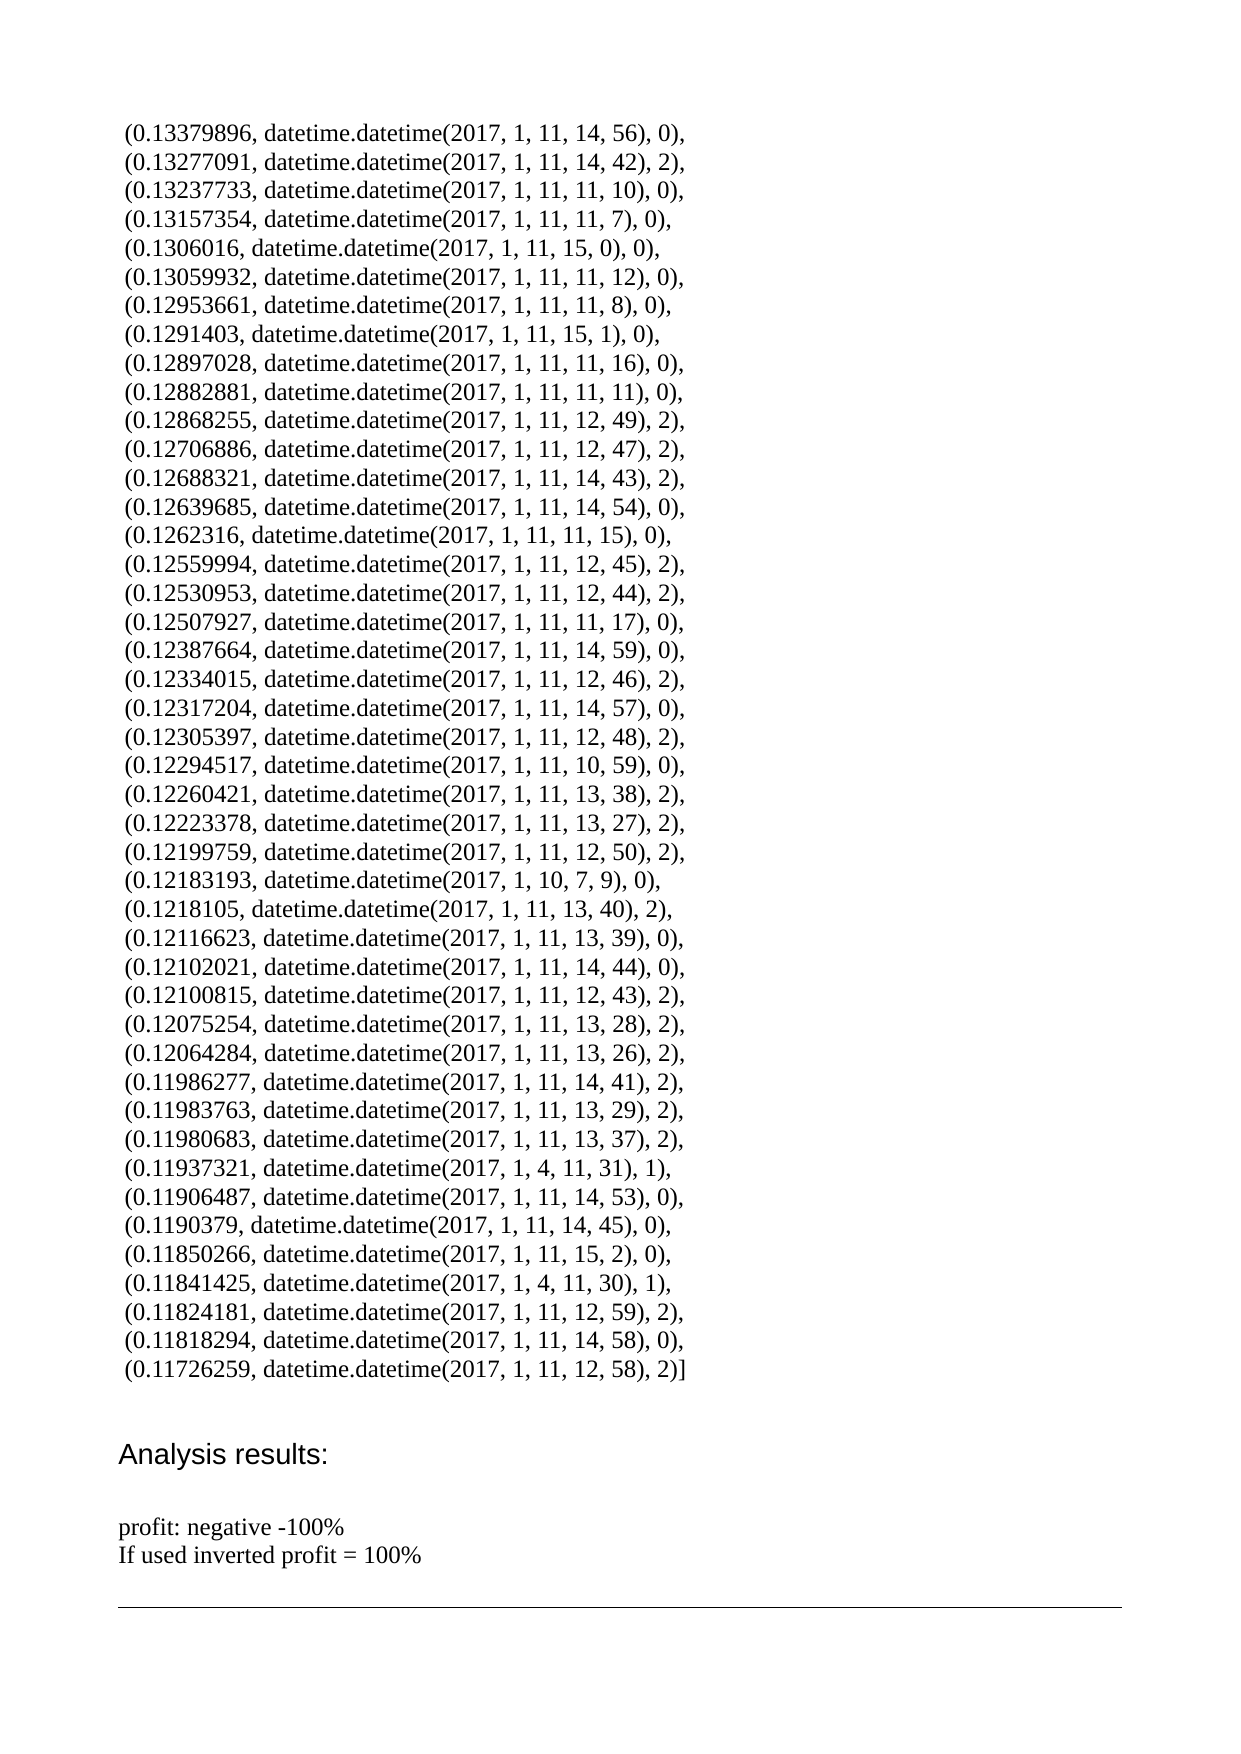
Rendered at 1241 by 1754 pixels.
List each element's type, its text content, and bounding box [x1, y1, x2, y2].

text (0.12183193, datetime.datetime(2017, 1, 10, 7, 9), 0), [118, 866, 1122, 894]
text If used inverted profit = 100% [118, 1540, 1122, 1569]
text (0.12294517, datetime.datetime(2017, 1, 11, 10, 59), 0), [118, 751, 1122, 779]
text (0.12116623, datetime.datetime(2017, 1, 11, 13, 39), 0), [118, 923, 1122, 952]
text (0.12706886, datetime.datetime(2017, 1, 11, 12, 47), 2), [118, 434, 1122, 463]
text (0.11850266, datetime.datetime(2017, 1, 11, 15, 2), 0), [118, 1239, 1122, 1268]
text (0.1306016, datetime.datetime(2017, 1, 11, 15, 0), 0), [118, 233, 1122, 262]
text (0.11824181, datetime.datetime(2017, 1, 11, 12, 59), 2), [118, 1297, 1122, 1326]
text (0.12075254, datetime.datetime(2017, 1, 11, 13, 28), 2), [118, 1009, 1122, 1038]
text (0.11906487, datetime.datetime(2017, 1, 11, 14, 53), 0), [118, 1182, 1122, 1211]
text (0.12305397, datetime.datetime(2017, 1, 11, 12, 48), 2), [118, 722, 1122, 751]
text (0.12064284, datetime.datetime(2017, 1, 11, 13, 26), 2), [118, 1038, 1122, 1067]
text (0.12223378, datetime.datetime(2017, 1, 11, 13, 27), 2), [118, 808, 1122, 837]
text (0.12882881, datetime.datetime(2017, 1, 11, 11, 11), 0), [118, 377, 1122, 406]
text (0.12868255, datetime.datetime(2017, 1, 11, 12, 49), 2), [118, 406, 1122, 434]
text (0.12102021, datetime.datetime(2017, 1, 11, 14, 44), 0), [118, 952, 1122, 981]
text (0.1190379, datetime.datetime(2017, 1, 11, 14, 45), 0), [118, 1211, 1122, 1239]
subtitle Analysis results: [118, 1437, 1122, 1470]
text (0.12199759, datetime.datetime(2017, 1, 11, 12, 50), 2), [118, 837, 1122, 866]
text (0.12639685, datetime.datetime(2017, 1, 11, 14, 54), 0), [118, 492, 1122, 521]
text (0.11986277, datetime.datetime(2017, 1, 11, 14, 41), 2), [118, 1067, 1122, 1096]
text (0.13157354, datetime.datetime(2017, 1, 11, 11, 7), 0), [118, 204, 1122, 233]
text (0.11841425, datetime.datetime(2017, 1, 4, 11, 30), 1), [118, 1268, 1122, 1297]
text (0.12559994, datetime.datetime(2017, 1, 11, 12, 45), 2), [118, 549, 1122, 578]
text (0.11983763, datetime.datetime(2017, 1, 11, 13, 29), 2), [118, 1096, 1122, 1124]
text (0.12530953, datetime.datetime(2017, 1, 11, 12, 44), 2), [118, 578, 1122, 607]
text (0.12100815, datetime.datetime(2017, 1, 11, 12, 43), 2), [118, 981, 1122, 1009]
text (0.12897028, datetime.datetime(2017, 1, 11, 11, 16), 0), [118, 348, 1122, 377]
text (0.12334015, datetime.datetime(2017, 1, 11, 12, 46), 2), [118, 664, 1122, 693]
text (0.13059932, datetime.datetime(2017, 1, 11, 11, 12), 0), [118, 262, 1122, 291]
text (0.12953661, datetime.datetime(2017, 1, 11, 11, 8), 0), [118, 291, 1122, 319]
text (0.1291403, datetime.datetime(2017, 1, 11, 15, 1), 0), [118, 319, 1122, 348]
text (0.11937321, datetime.datetime(2017, 1, 4, 11, 31), 1), [118, 1153, 1122, 1182]
text (0.11726259, datetime.datetime(2017, 1, 11, 12, 58), 2)] [118, 1354, 1122, 1383]
text (0.13379896, datetime.datetime(2017, 1, 11, 14, 56), 0), [118, 118, 1122, 147]
text (0.13237733, datetime.datetime(2017, 1, 11, 11, 10), 0), [118, 176, 1122, 204]
text (0.1262316, datetime.datetime(2017, 1, 11, 11, 15), 0), [118, 521, 1122, 549]
text (0.13277091, datetime.datetime(2017, 1, 11, 14, 42), 2), [118, 147, 1122, 176]
text (0.12317204, datetime.datetime(2017, 1, 11, 14, 57), 0), [118, 693, 1122, 722]
text (0.12260421, datetime.datetime(2017, 1, 11, 13, 38), 2), [118, 779, 1122, 808]
text (0.11818294, datetime.datetime(2017, 1, 11, 14, 58), 0), [118, 1326, 1122, 1354]
text (0.12387664, datetime.datetime(2017, 1, 11, 14, 59), 0), [118, 636, 1122, 664]
text (0.1218105, datetime.datetime(2017, 1, 11, 13, 40), 2), [118, 894, 1122, 923]
text (0.12507927, datetime.datetime(2017, 1, 11, 11, 17), 0), [118, 607, 1122, 636]
text (0.11980683, datetime.datetime(2017, 1, 11, 13, 37), 2), [118, 1124, 1122, 1153]
text (0.12688321, datetime.datetime(2017, 1, 11, 14, 43), 2), [118, 463, 1122, 492]
text profit: negative -100% [118, 1512, 1122, 1540]
